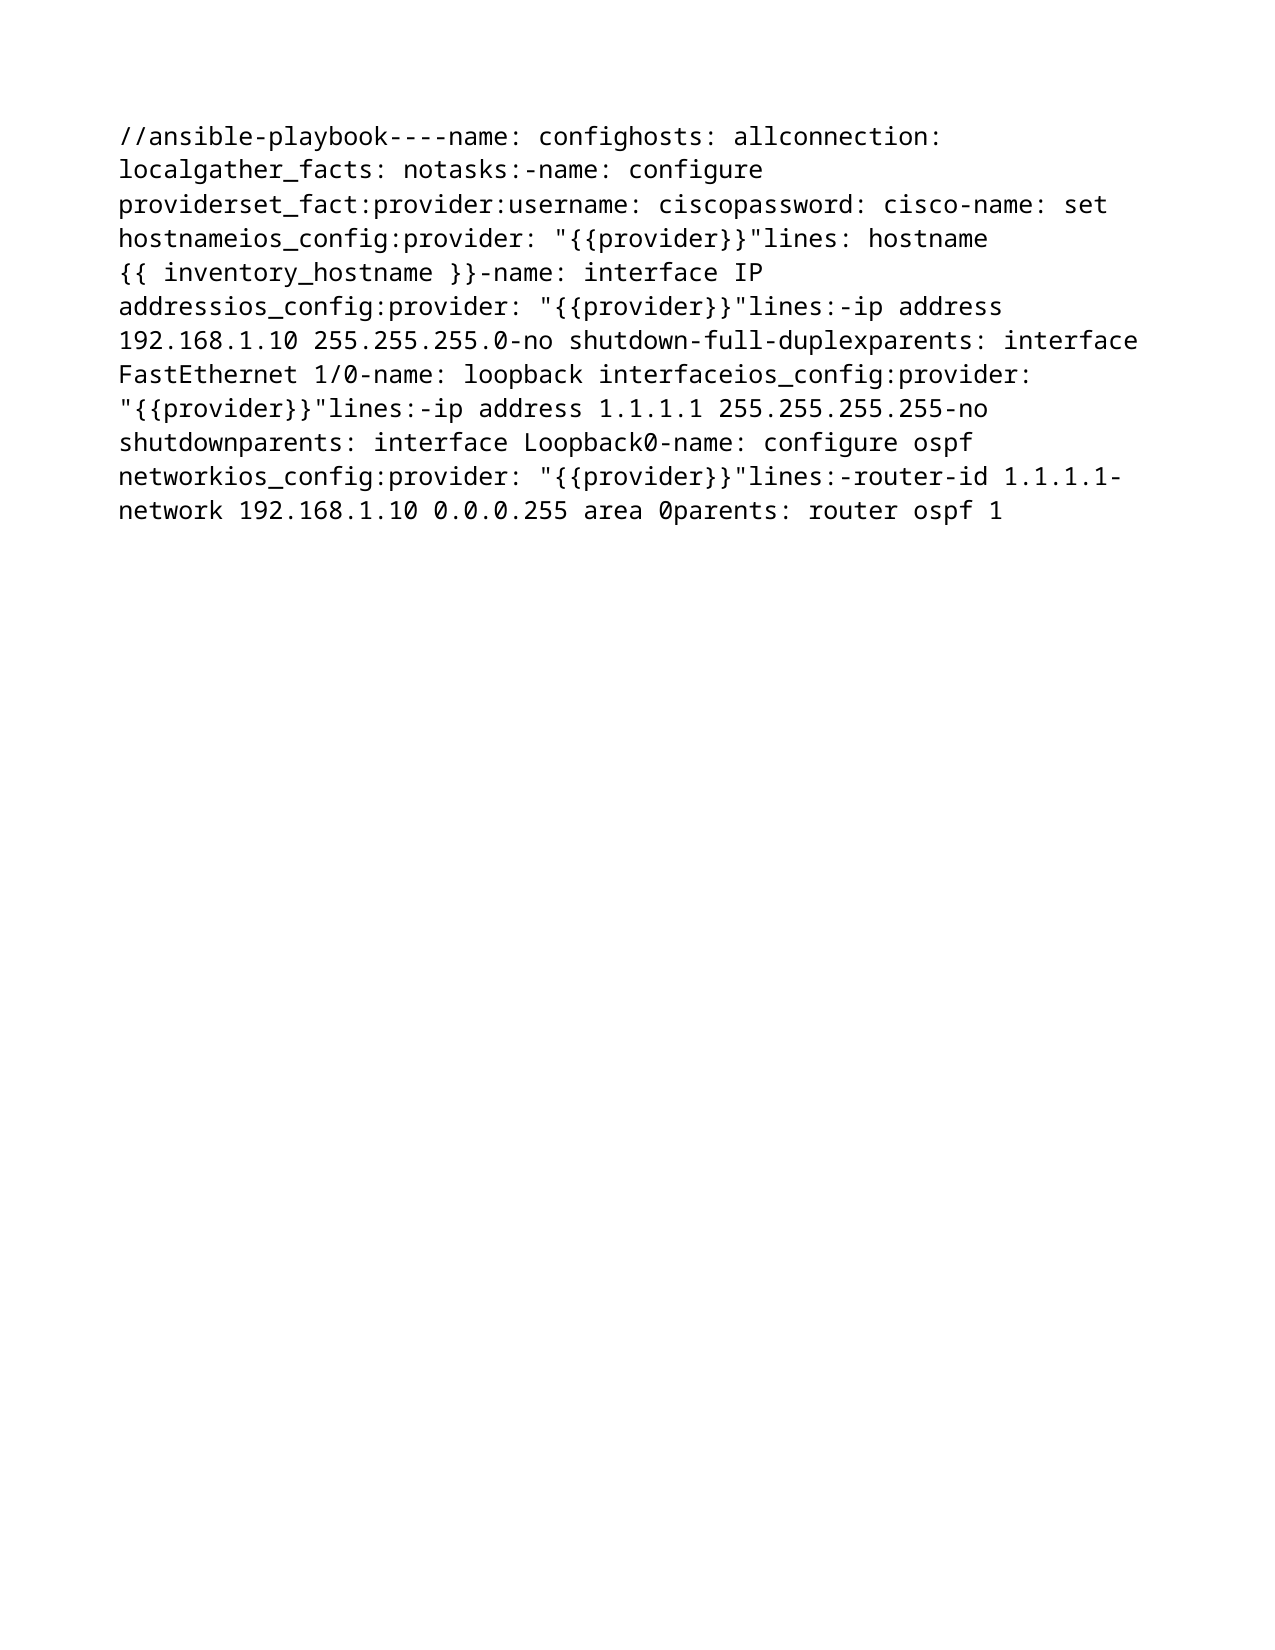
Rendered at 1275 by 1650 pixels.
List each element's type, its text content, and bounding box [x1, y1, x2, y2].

text //ansible-playbook----name: confighosts: allconnection: localgather_facts: notasks:-name: configure providerset_fact:provider:username: ciscopassword: cisco-name: set hostnameios_config:provider: "{{provider}}"lines: hostname {{ inventory_hostname }}-name: interface IP addressios_config:provider: "{{provider}}"lines:-ip address 192.168.1.10 255.255.255.0-no shutdown-full-duplexparents: interface FastEthernet 1/0-name: loopback interfaceios_config:provider: "{{provider}}"lines:-ip address 1.1.1.1 255.255.255.255-no shutdownparents: interface Loopback0-name: configure ospf networkios_config:provider: "{{provider}}"lines:-router-id 1.1.1.1-network 192.168.1.10 0.0.0.255 area 0parents: router ospf 1 [118, 118, 1157, 527]
